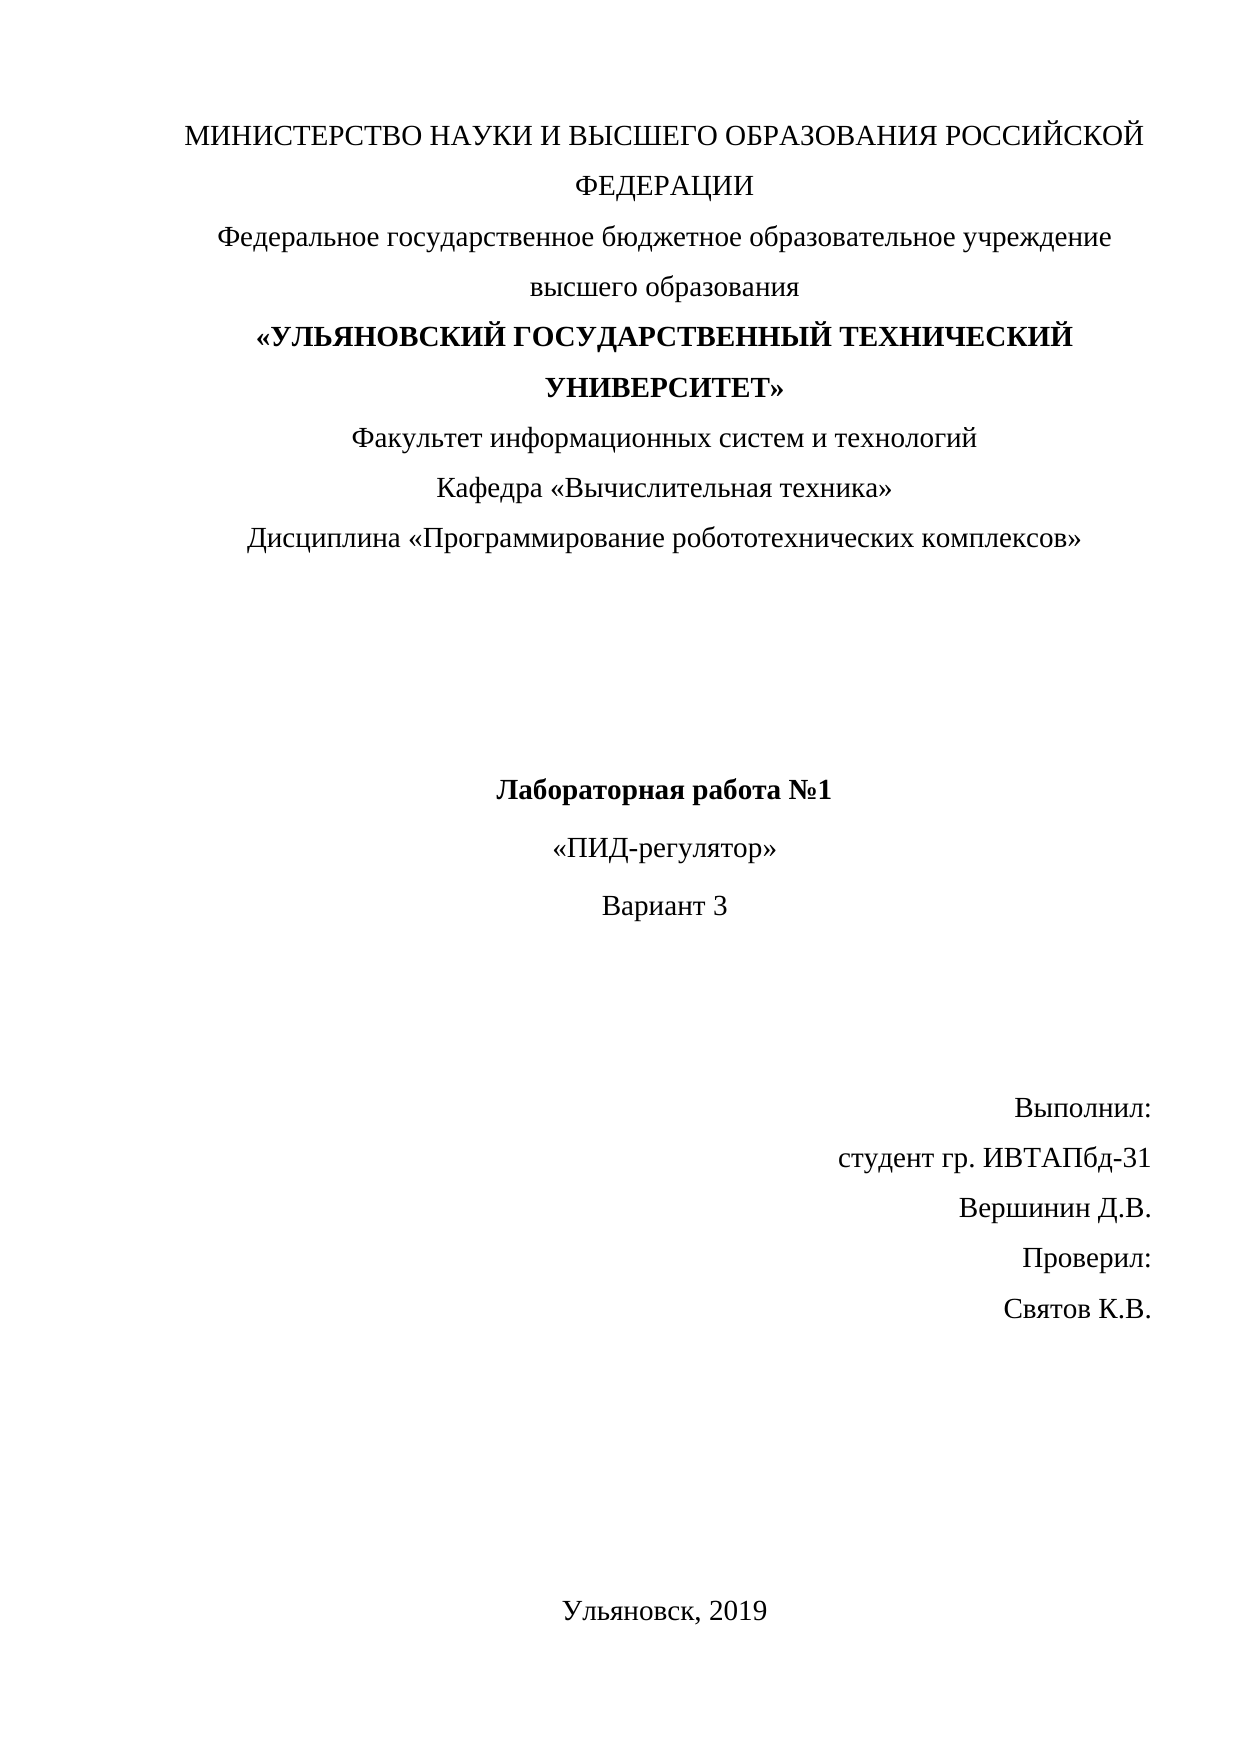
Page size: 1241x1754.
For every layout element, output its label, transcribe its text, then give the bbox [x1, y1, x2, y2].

text «УЛЬЯНОВСКИЙ ГОСУДАРСТВЕННЫЙ ТЕХНИЧЕСКИЙ УНИВЕРСИТЕТ» [177, 319, 1152, 403]
text студент гр. ИВТАПбд-31 [177, 1140, 1152, 1173]
text Федеральное государственное бюджетное образовательное учреждение высшего образования [177, 219, 1152, 303]
text Факультет информационных систем и технологий [177, 420, 1152, 453]
subtitle «ПИД-регулятор» [177, 830, 1152, 864]
text Выполнил: [177, 1090, 1152, 1123]
text МИНИСТЕРСТВО НАУКИ И ВЫСШЕГО ОБРАЗОВАНИЯ РОССИЙСКОЙ ФЕДЕРАЦИИ [177, 118, 1152, 202]
text Вершинин Д.В. [177, 1190, 1152, 1224]
text Ульяновск, 2019 [177, 1593, 1152, 1626]
text Святов К.В. [177, 1291, 1152, 1324]
text Лабораторная работа №1 [177, 772, 1152, 806]
text Дисциплина «Программирование робототехнических комплексов» [177, 521, 1152, 554]
text Проверил: [177, 1241, 1152, 1274]
text Кафедра «Вычислительная техника» [177, 470, 1152, 504]
text Вариант 3 [177, 888, 1152, 922]
